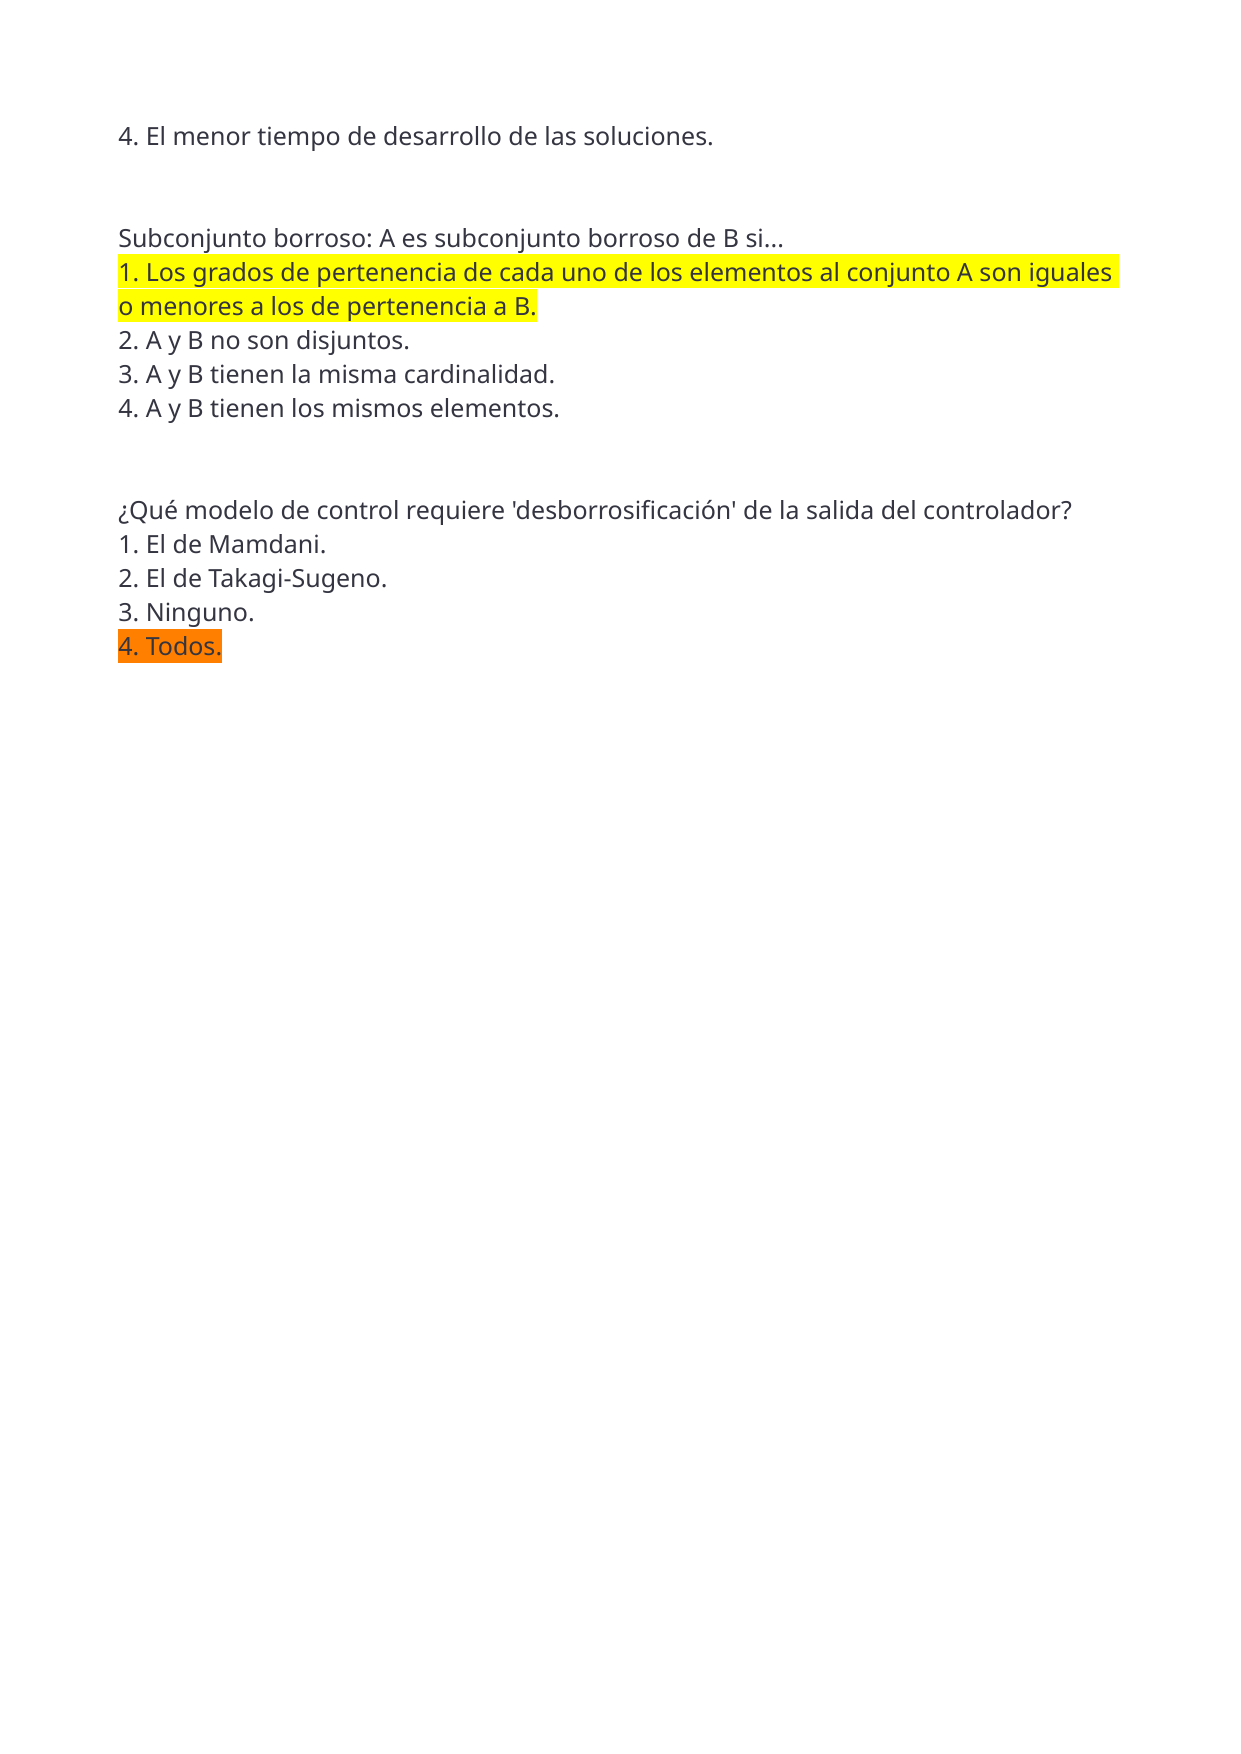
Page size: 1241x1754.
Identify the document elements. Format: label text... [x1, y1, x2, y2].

text Subconjunto borroso: A es subconjunto borroso de B si... [118, 220, 1122, 254]
text 4. Todos. [118, 629, 1122, 663]
text 4. A y B tienen los mismos elementos. [118, 391, 1122, 425]
text 2. A y B no son disjuntos. [118, 322, 1122, 357]
text 1. El de Mamdani. [118, 527, 1122, 561]
text ¿Qué modelo de control requiere 'desborrosificación' de la salida del controlador? [118, 493, 1122, 527]
text 2. El de Takagi-Sugeno. [118, 561, 1122, 595]
text 4. El menor tiempo de desarrollo de las soluciones. [118, 118, 1122, 152]
text 3. Ninguno. [118, 595, 1122, 629]
text 1. Los grados de pertenencia de cada uno de los elementos al conjunto A son iguales o menores a los de pertenencia a B. [118, 254, 1122, 322]
text 3. A y B tienen la misma cardinalidad. [118, 357, 1122, 391]
